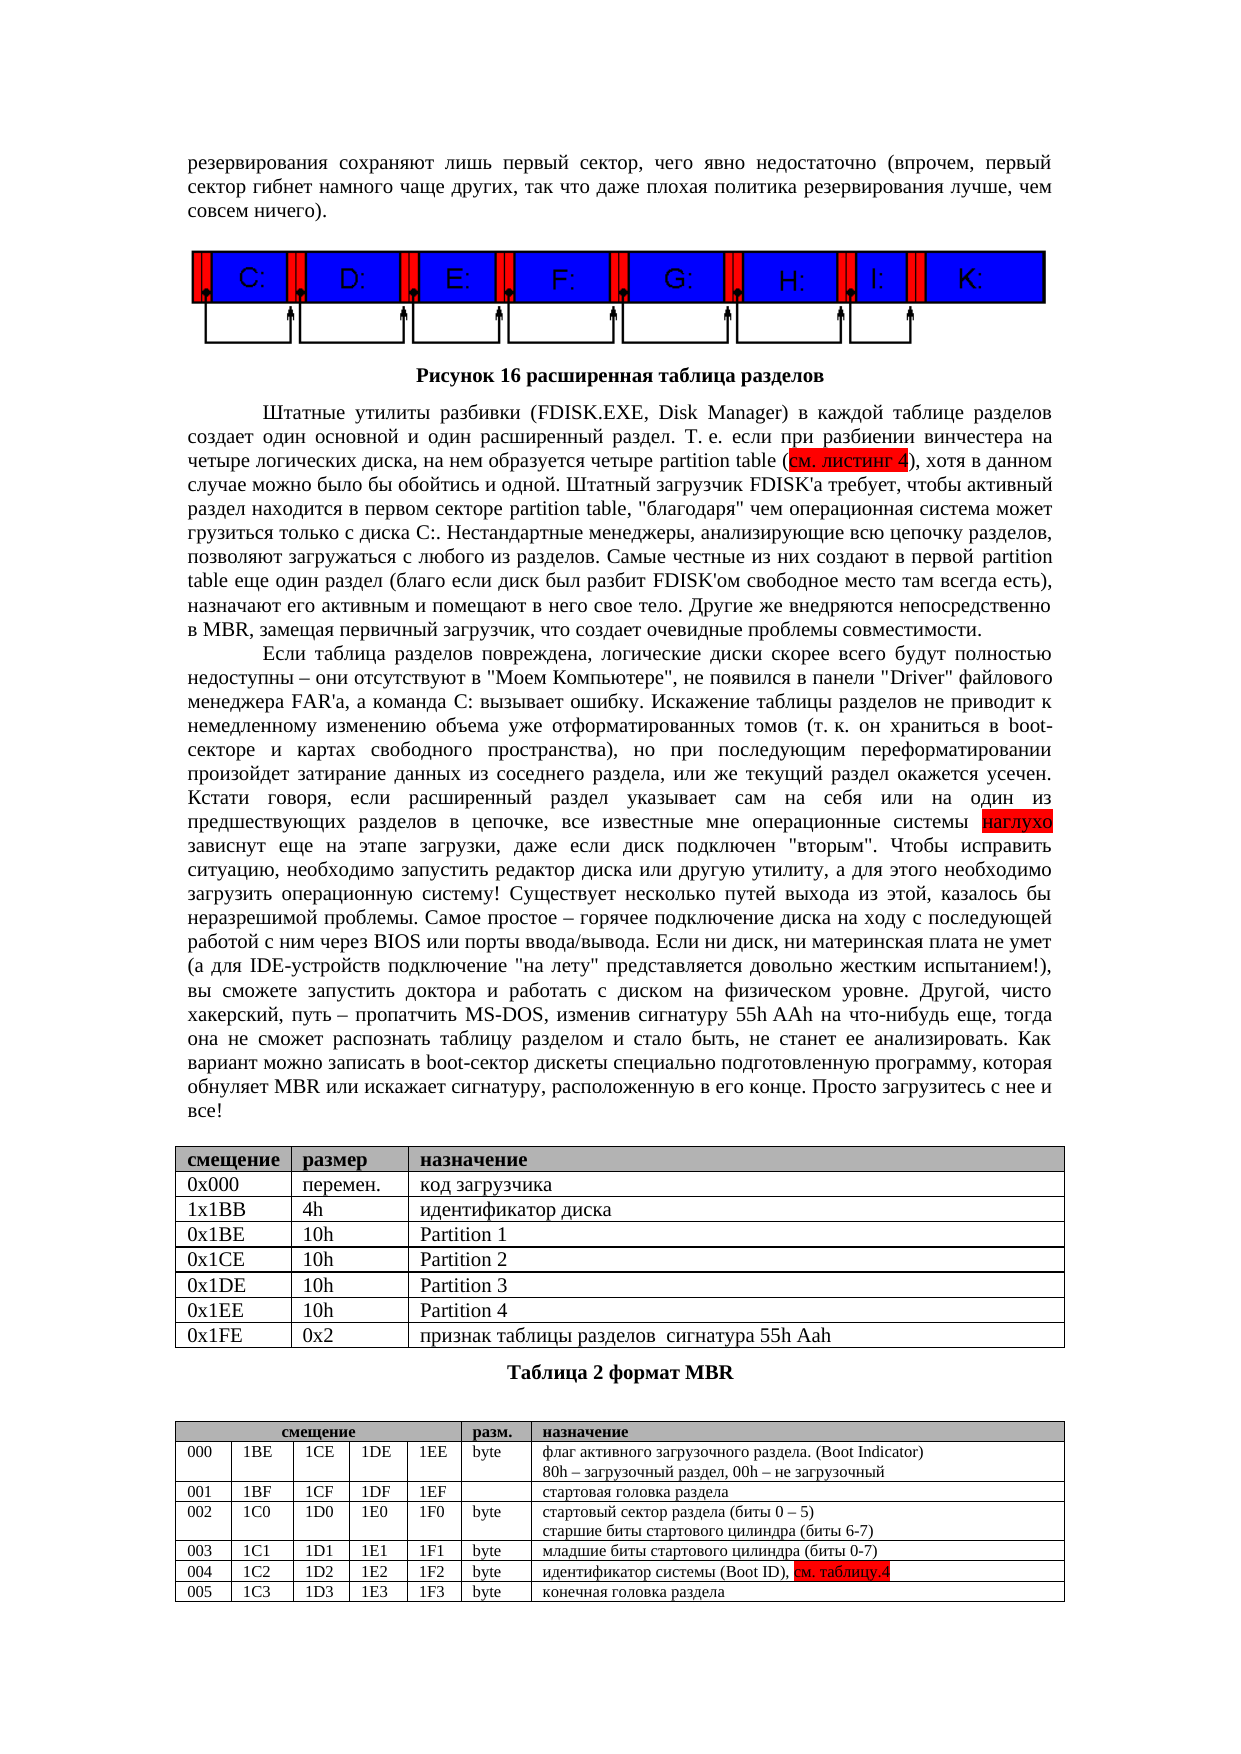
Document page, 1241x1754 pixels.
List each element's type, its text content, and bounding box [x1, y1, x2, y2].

table_cell 1BE [232, 1442, 293, 1481]
table_cell признак таблицы разделов сигнатура 55h Aah [409, 1323, 1064, 1347]
table_cell 0x1FE [176, 1323, 291, 1347]
text Штатные утилиты разбивки (FDISK.EXE, Disk Manager) в каждой таблице разделов создает один основной и один расширенный раздел. Т. е. если при разбиении винчестера на четыре логических диска, на нем образуется четыре partition table (см. листинг 4), хотя в данном случае можно было бы обойтись и одной. Штатный загрузчик FDISK'а требует, чтобы активный раздел находится в первом секторе partition table, "благодаря" чем операционная система может грузиться только с диска C:. Нестандартные менеджеры, анализирующие всю цепочку разделов, позволяют загружаться с любого из разделов. Самые честные из них создают в первой partition table еще один раздел (благо если диск был разбит FDISK'ом свободное место там всегда есть), назначают его активным и помещают в него свое тело. Другие же внедряются непосредственно в MBR, замещая первичный загрузчик, что создает очевидные проблемы совместимости. [187, 400, 1053, 641]
table_cell Partition 2 [409, 1248, 1064, 1271]
table_cell 1EE [408, 1442, 461, 1481]
table_cell byte [462, 1582, 531, 1601]
table_cell 1F0 [408, 1502, 461, 1540]
table_cell 1F1 [408, 1541, 461, 1560]
table_cell 000 [176, 1442, 231, 1481]
table_cell 10h [292, 1273, 408, 1297]
table_cell 0x1CE [176, 1248, 291, 1271]
table_cell конечная головка раздела [532, 1582, 1064, 1601]
table_cell 1E1 [350, 1541, 407, 1560]
table_cell стартовый сектор раздела (биты 0 – 5) старшие биты стартового цилиндра (биты 6-7) [532, 1502, 1064, 1540]
table_cell 0x1BE [176, 1222, 291, 1246]
table_cell 1DF [350, 1482, 407, 1501]
table_cell [462, 1482, 531, 1501]
table_cell 1F2 [408, 1561, 461, 1581]
table_cell 1EF [408, 1482, 461, 1501]
table_cell 1D1 [294, 1541, 349, 1560]
table_cell 10h [292, 1222, 408, 1246]
text Если таблица разделов повреждена, логические диски скорее всего будут полностью недоступны – они отсутствуют в "Моем Компьютере", не появился в панели "Driver" файлового менеджера FAR'а, а команда C: вызывает ошибку. Искажение таблицы разделов не приводит к немедленному изменению объема уже отформатированных томов (т. к. он храниться в boot-секторе и картах свободного пространства), но при последующим переформатировании произойдет затирание данных из соседнего раздела, или же текущий раздел окажется усечен. Кстати говоря, если расширенный раздел указывает сам на себя или на один из предшествующих разделов в цепочке, все известные мне операционные системы наглухо зависнут еще на этапе загрузки, даже если диск подключен "вторым". Чтобы исправить ситуацию, необходимо запустить редактор диска или другую утилиту, а для этого необходимо загрузить операционную систему! Существует несколько путей выхода из этой, казалось бы неразрешимой проблемы. Самое простое – горячее подключение диска на ходу с последующей работой с ним через BIOS или порты ввода/вывода. Если ни диск, ни материнская плата не умет (а для IDE-устройств подключение "на лету" представляется довольно жестким испытанием!), вы сможете запустить доктора и работать с диском на физическом уровне. Другой, чисто хакерский, путь – пропатчить MS-DOS, изменив сигнатуру 55h AAh на что-нибудь еще, тогда она не сможет распознать таблицу разделом и стало быть, не станет ее анализировать. Как вариант можно записать в boot-сектор дискеты специально подготовленную программу, которая обнуляет MBR или искажает сигнатуру, расположенную в его конце. Просто загрузитесь с нее и все! [187, 641, 1053, 1122]
table_header смещение [176, 1422, 461, 1441]
table_cell 003 [176, 1541, 231, 1560]
table_cell Partition 1 [409, 1222, 1064, 1246]
table_cell 1C2 [232, 1561, 293, 1581]
table_cell идентификатор диска [409, 1197, 1064, 1221]
table_cell 1CF [294, 1482, 349, 1501]
table_cell 1E2 [350, 1561, 407, 1581]
table_cell byte [462, 1561, 531, 1581]
table_cell 1E0 [350, 1502, 407, 1540]
text Таблица 2 формат MBR [187, 1360, 1053, 1384]
text резервирования сохраняют лишь первый сектор, чего явно недостаточно (впрочем, первый сектор гибнет намного чаще других, так что даже плохая политика резервирования лучше, чем совсем ничего). [187, 150, 1053, 222]
table_cell флаг активного загрузочного раздела. (Boot Indicator) 80h – загрузочный раздел, 00h – не загрузочный [532, 1442, 1064, 1481]
table_cell byte [462, 1442, 531, 1481]
table_cell 1CE [294, 1442, 349, 1481]
table_cell 1C1 [232, 1541, 293, 1560]
table_header назначение [532, 1422, 1064, 1441]
table_cell код загрузчика [409, 1172, 1064, 1196]
table_cell 1E3 [350, 1582, 407, 1601]
table_cell 1F3 [408, 1582, 461, 1601]
table_cell Partition 3 [409, 1273, 1064, 1297]
table_cell 005 [176, 1582, 231, 1601]
table_cell 1x1BB [176, 1197, 291, 1221]
table_cell byte [462, 1541, 531, 1560]
picture [187, 246, 1053, 351]
table_cell 001 [176, 1482, 231, 1501]
table_cell 1C3 [232, 1582, 293, 1601]
table_cell 1D2 [294, 1561, 349, 1581]
table_cell byte [462, 1502, 531, 1540]
table_cell 1C0 [232, 1502, 293, 1540]
table_cell 10h [292, 1248, 408, 1271]
table_cell младшие биты стартового цилиндра (биты 0-7) [532, 1541, 1064, 1560]
table_cell 4h [292, 1197, 408, 1221]
text Рисунок 16 расширенная таблица разделов [187, 363, 1053, 387]
table_header смещение [176, 1147, 291, 1171]
table_cell 002 [176, 1502, 231, 1540]
table_cell 004 [176, 1561, 231, 1581]
table_cell идентификатор системы (Boot ID), см. таблицу.4 [532, 1561, 1064, 1581]
table_cell 0x2 [292, 1323, 408, 1347]
table_cell 0x000 [176, 1172, 291, 1196]
table_cell 1D3 [294, 1582, 349, 1601]
table_cell 1BF [232, 1482, 293, 1501]
table_header назначение [409, 1147, 1064, 1171]
table_cell 1D0 [294, 1502, 349, 1540]
table_header разм. [462, 1422, 531, 1441]
table_cell 0x1EE [176, 1298, 291, 1322]
table_header размер [292, 1147, 408, 1171]
table_cell перемен. [292, 1172, 408, 1196]
table_cell стартовая головка раздела [532, 1482, 1064, 1501]
table_cell 0x1DE [176, 1273, 291, 1297]
table_cell 10h [292, 1298, 408, 1322]
table_cell Partition 4 [409, 1298, 1064, 1322]
table_cell 1DE [350, 1442, 407, 1481]
